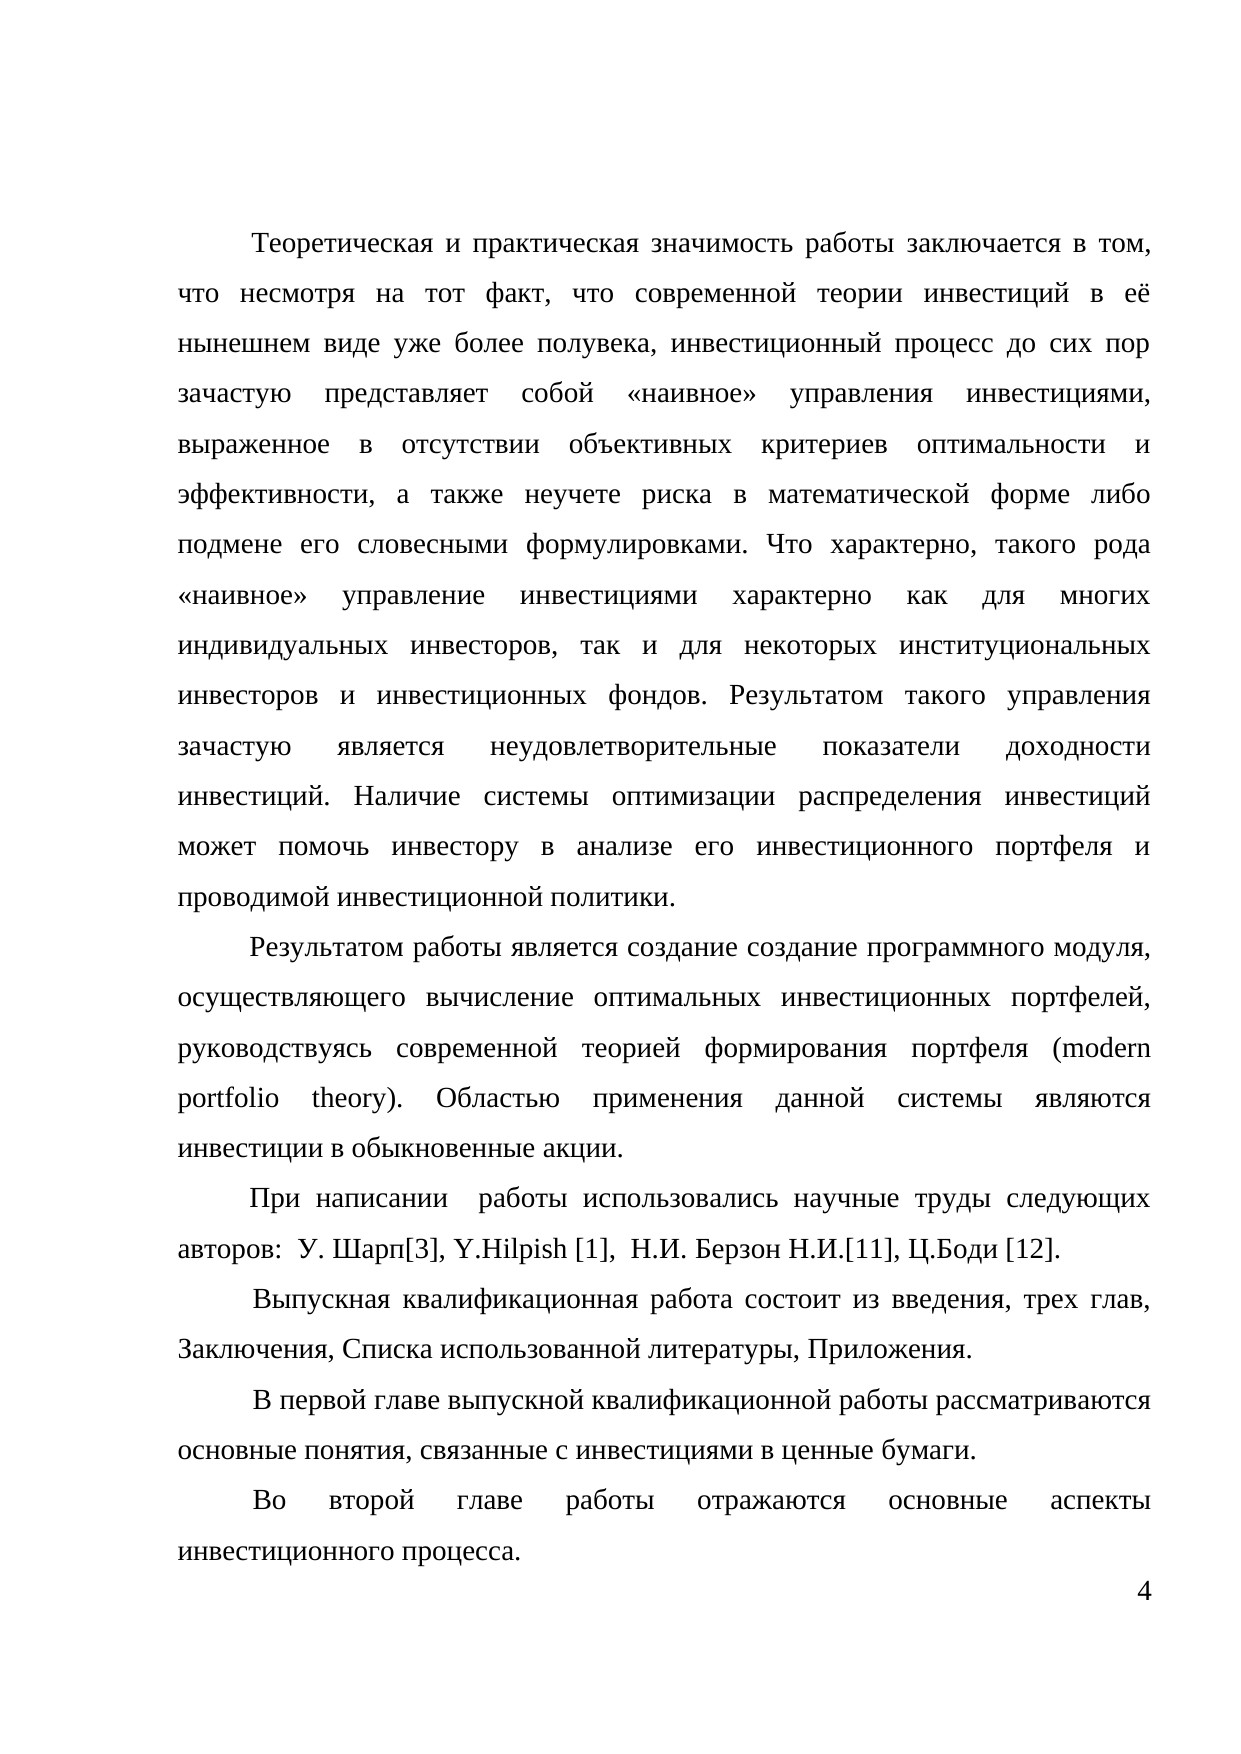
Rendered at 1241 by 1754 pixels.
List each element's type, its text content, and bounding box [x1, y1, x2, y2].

text В первой главе выпускной квалификационной работы рассматриваются основные понятия, связанные с инвестициями в ценные бумаги. [177, 1382, 1152, 1466]
text Выпускная квалификационная работа состоит из введения, трех глав, Заключения, Списка использованной литературы, Приложения. [177, 1281, 1152, 1365]
text При написании работы использовались научные труды следующих авторов: У. Шарп[3], Y.Hilpish [1], Н.И. Берзон Н.И.[11], Ц.Боди [12]. [177, 1181, 1152, 1264]
text Результатом работы является создание создание программного модуля, осуществляющего вычисление оптимальных инвестиционных портфелей, руководствуясь современной теорией формирования портфеля (modern portfolio theory). Областью применения данной системы являются инвестиции в обыкновенные акции. [177, 929, 1152, 1164]
text Во второй главе работы отражаются основные аспекты инвестиционного процесса. [177, 1482, 1152, 1566]
text Теоретическая и практическая значимость работы заключается в том, что несмотря на тот факт, что современной теории инвестиций в её нынешнем виде уже более полувека, инвестиционный процесс до сих пор зачастую представляет собой «наивное» управления инвестициями, выраженное в отсутствии объективных критериев оптимальности и эффективности, а также неучете риска в математической форме либо подмене его словесными формулировками. Что характерно, такого рода «наивное» управление инвестициями характерно как для многих индивидуальных инвесторов, так и для некоторых институциональных инвесторов и инвестиционных фондов. Результатом такого управления зачастую является неудовлетворительные показатели доходности инвестиций. Наличие системы оптимизации распределения инвестиций может помочь инвестору в анализе его инвестиционного портфеля и проводимой инвестиционной политики. [177, 225, 1152, 912]
